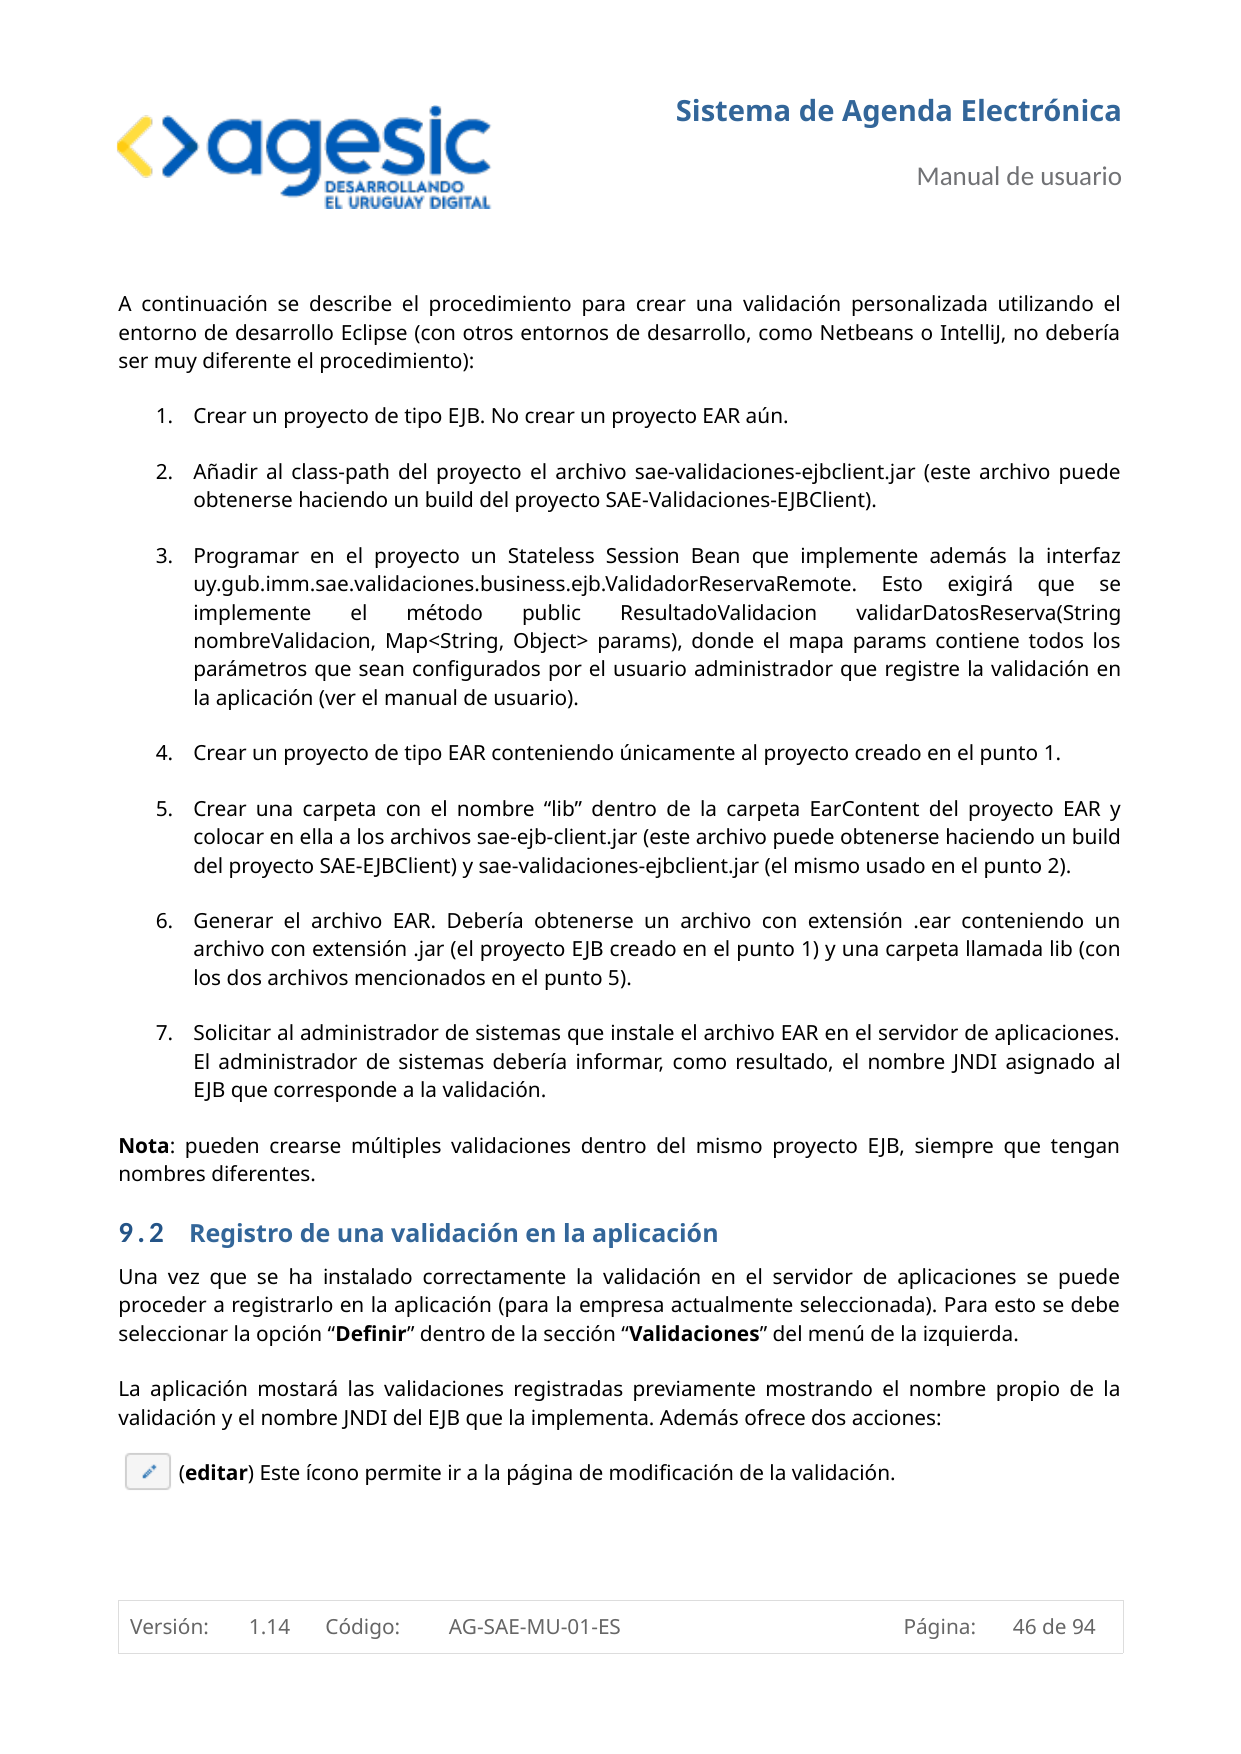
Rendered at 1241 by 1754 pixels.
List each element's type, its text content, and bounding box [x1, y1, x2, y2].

list Programar en el proyecto un Stateless Session Bean que implemente además la interfaz uy.gub.imm.sae.validaciones.business.ejb.ValidadorReservaRemote. Esto exigirá que se implemente el método public ResultadoValidacion validarDatosReserva(String nombreValidacion, Map<String, Object> params), donde el mapa params contiene todos los parámetros que sean configurados por el usuario administrador que registre la validación en la aplicación (ver el manual de usuario). [156, 541, 1122, 711]
text A continuación se describe el procedimiento para crear una validación personalizada utilizando el entorno de desarrollo Eclipse (con otros entornos de desarrollo, como Netbeans o IntelliJ, no debería ser muy diferente el procedimiento): [118, 289, 1122, 374]
text (editar) Este ícono permite ir a la página de modificación de la validación. [118, 1458, 1122, 1522]
list Crear una carpeta con el nombre “lib” dentro de la carpeta EarContent del proyecto EAR y colocar en ella a los archivos sae-ejb-client.jar (este archivo puede obtenerse haciendo un build del proyecto SAE-EJBClient) y sae-validaciones-ejbclient.jar (el mismo usado en el punto 2). [156, 794, 1122, 879]
text Nota: pueden crearse múltiples validaciones dentro del mismo proyecto EJB, siempre que tengan nombres diferentes. [118, 1131, 1122, 1188]
list Añadir al class-path del proyecto el archivo sae-validaciones-ejbclient.jar (este archivo puede obtenerse haciendo un build del proyecto SAE-Validaciones-EJBClient). [156, 457, 1122, 514]
picture [116, 105, 492, 209]
text La aplicación mostará las validaciones registradas previamente mostrando el nombre propio de la validación y el nombre JNDI del EJB que la implementa. Además ofrece dos acciones: [118, 1374, 1122, 1431]
text Una vez que se ha instalado correctamente la validación en el servidor de aplicaciones se puede proceder a registrarlo en la aplicación (para la empresa actualmente seleccionada). Para esto se debe seleccionar la opción “Definir” dentro de la sección “Validaciones” del menú de la izquierda. [118, 1262, 1122, 1347]
subtitle Registro de una validación en la aplicación [118, 1214, 1122, 1250]
picture [121, 1449, 173, 1493]
list Generar el archivo EAR. Debería obtenerse un archivo con extensión .ear conteniendo un archivo con extensión .jar (el proyecto EJB creado en el punto 1) y una carpeta llamada lib (con los dos archivos mencionados en el punto 5). [156, 906, 1122, 991]
list Crear un proyecto de tipo EAR conteniendo únicamente al proyecto creado en el punto 1. [156, 738, 1122, 767]
list Solicitar al administrador de sistemas que instale el archivo EAR en el servidor de aplicaciones. El administrador de sistemas debería informar, como resultado, el nombre JNDI asignado al EJB que corresponde a la validación. [156, 1018, 1122, 1104]
list Crear un proyecto de tipo EJB. No crear un proyecto EAR aún. [156, 402, 1122, 430]
